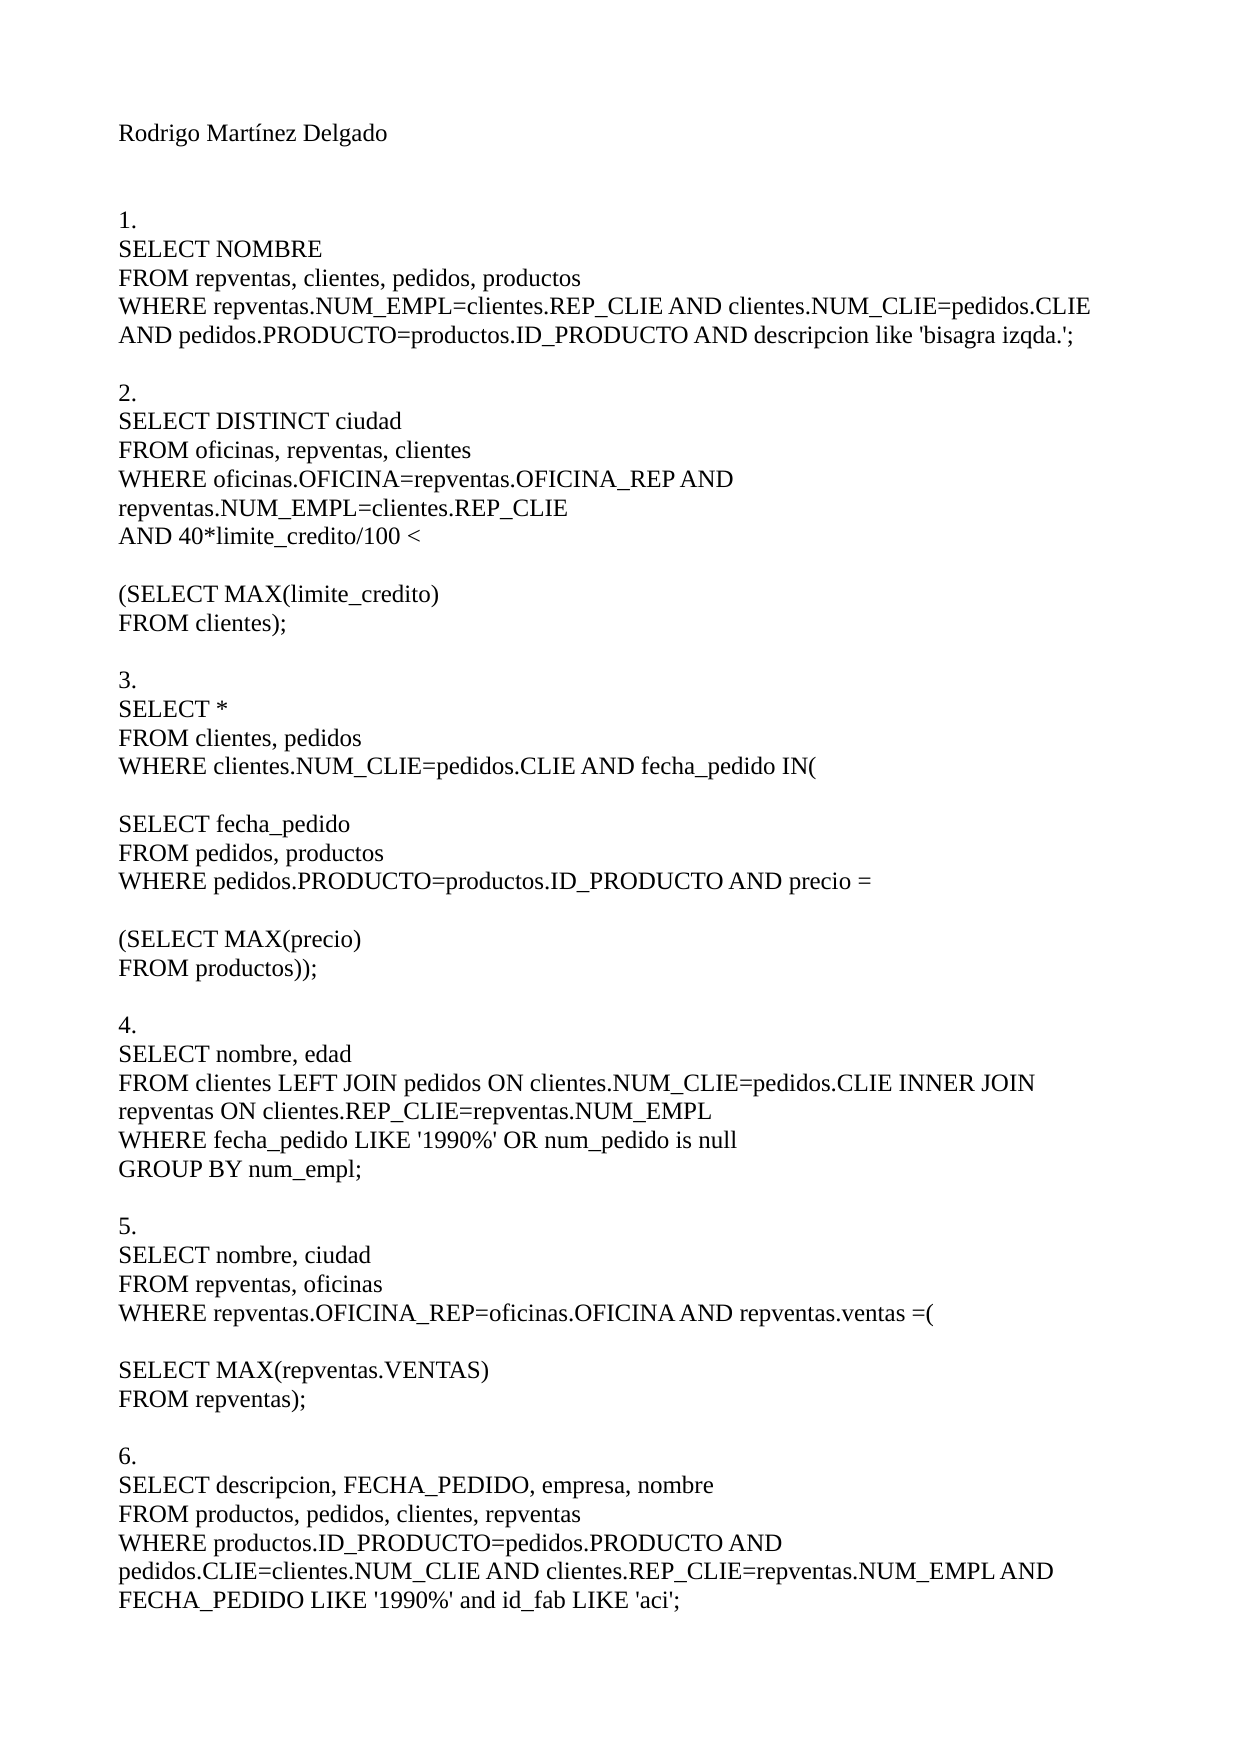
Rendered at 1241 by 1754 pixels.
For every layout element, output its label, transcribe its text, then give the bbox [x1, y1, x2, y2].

text SELECT MAX(repventas.VENTAS) [118, 1355, 1122, 1384]
text 4. [118, 1010, 1122, 1039]
text FROM clientes, pedidos [118, 723, 1122, 751]
text WHERE clientes.NUM_CLIE=pedidos.CLIE AND fecha_pedido IN( [118, 751, 1122, 780]
text WHERE productos.ID_PRODUCTO=pedidos.PRODUCTO AND pedidos.CLIE=clientes.NUM_CLIE AND clientes.REP_CLIE=repventas.NUM_EMPL AND FECHA_PEDIDO LIKE '1990%' and id_fab LIKE 'aci'; [118, 1528, 1122, 1614]
text SELECT descripcion, FECHA_PEDIDO, empresa, nombre [118, 1470, 1122, 1499]
text FROM repventas, oficinas [118, 1269, 1122, 1298]
text 6. [118, 1441, 1122, 1470]
text FROM oficinas, repventas, clientes [118, 435, 1122, 464]
text FROM repventas, clientes, pedidos, productos [118, 263, 1122, 291]
text SELECT NOMBRE [118, 234, 1122, 263]
text WHERE pedidos.PRODUCTO=productos.ID_PRODUCTO AND precio = [118, 866, 1122, 895]
text SELECT fecha_pedido [118, 809, 1122, 838]
text 2. [118, 378, 1122, 406]
text SELECT nombre, edad [118, 1039, 1122, 1068]
text 1. [118, 205, 1122, 234]
text WHERE repventas.OFICINA_REP=oficinas.OFICINA AND repventas.ventas =( [118, 1298, 1122, 1326]
text WHERE repventas.NUM_EMPL=clientes.REP_CLIE AND clientes.NUM_CLIE=pedidos.CLIE AND pedidos.PRODUCTO=productos.ID_PRODUCTO AND descripcion like 'bisagra izqda.'; [118, 291, 1122, 349]
text 3. [118, 665, 1122, 694]
text SELECT * [118, 694, 1122, 723]
text FROM productos, pedidos, clientes, repventas [118, 1499, 1122, 1528]
text GROUP BY num_empl; [118, 1154, 1122, 1183]
text SELECT DISTINCT ciudad [118, 406, 1122, 435]
text FROM clientes LEFT JOIN pedidos ON clientes.NUM_CLIE=pedidos.CLIE INNER JOIN repventas ON clientes.REP_CLIE=repventas.NUM_EMPL [118, 1068, 1122, 1125]
text AND 40*limite_credito/100 < [118, 521, 1122, 550]
text FROM repventas); [118, 1384, 1122, 1413]
text (SELECT MAX(limite_credito) [118, 579, 1122, 608]
text (SELECT MAX(precio) [118, 924, 1122, 953]
text FROM pedidos, productos [118, 838, 1122, 866]
text 5. [118, 1211, 1122, 1240]
text FROM clientes); [118, 608, 1122, 636]
text WHERE oficinas.OFICINA=repventas.OFICINA_REP AND repventas.NUM_EMPL=clientes.REP_CLIE [118, 464, 1122, 521]
text WHERE fecha_pedido LIKE '1990%' OR num_pedido is null [118, 1125, 1122, 1154]
text FROM productos)); [118, 953, 1122, 981]
text SELECT nombre, ciudad [118, 1240, 1122, 1269]
